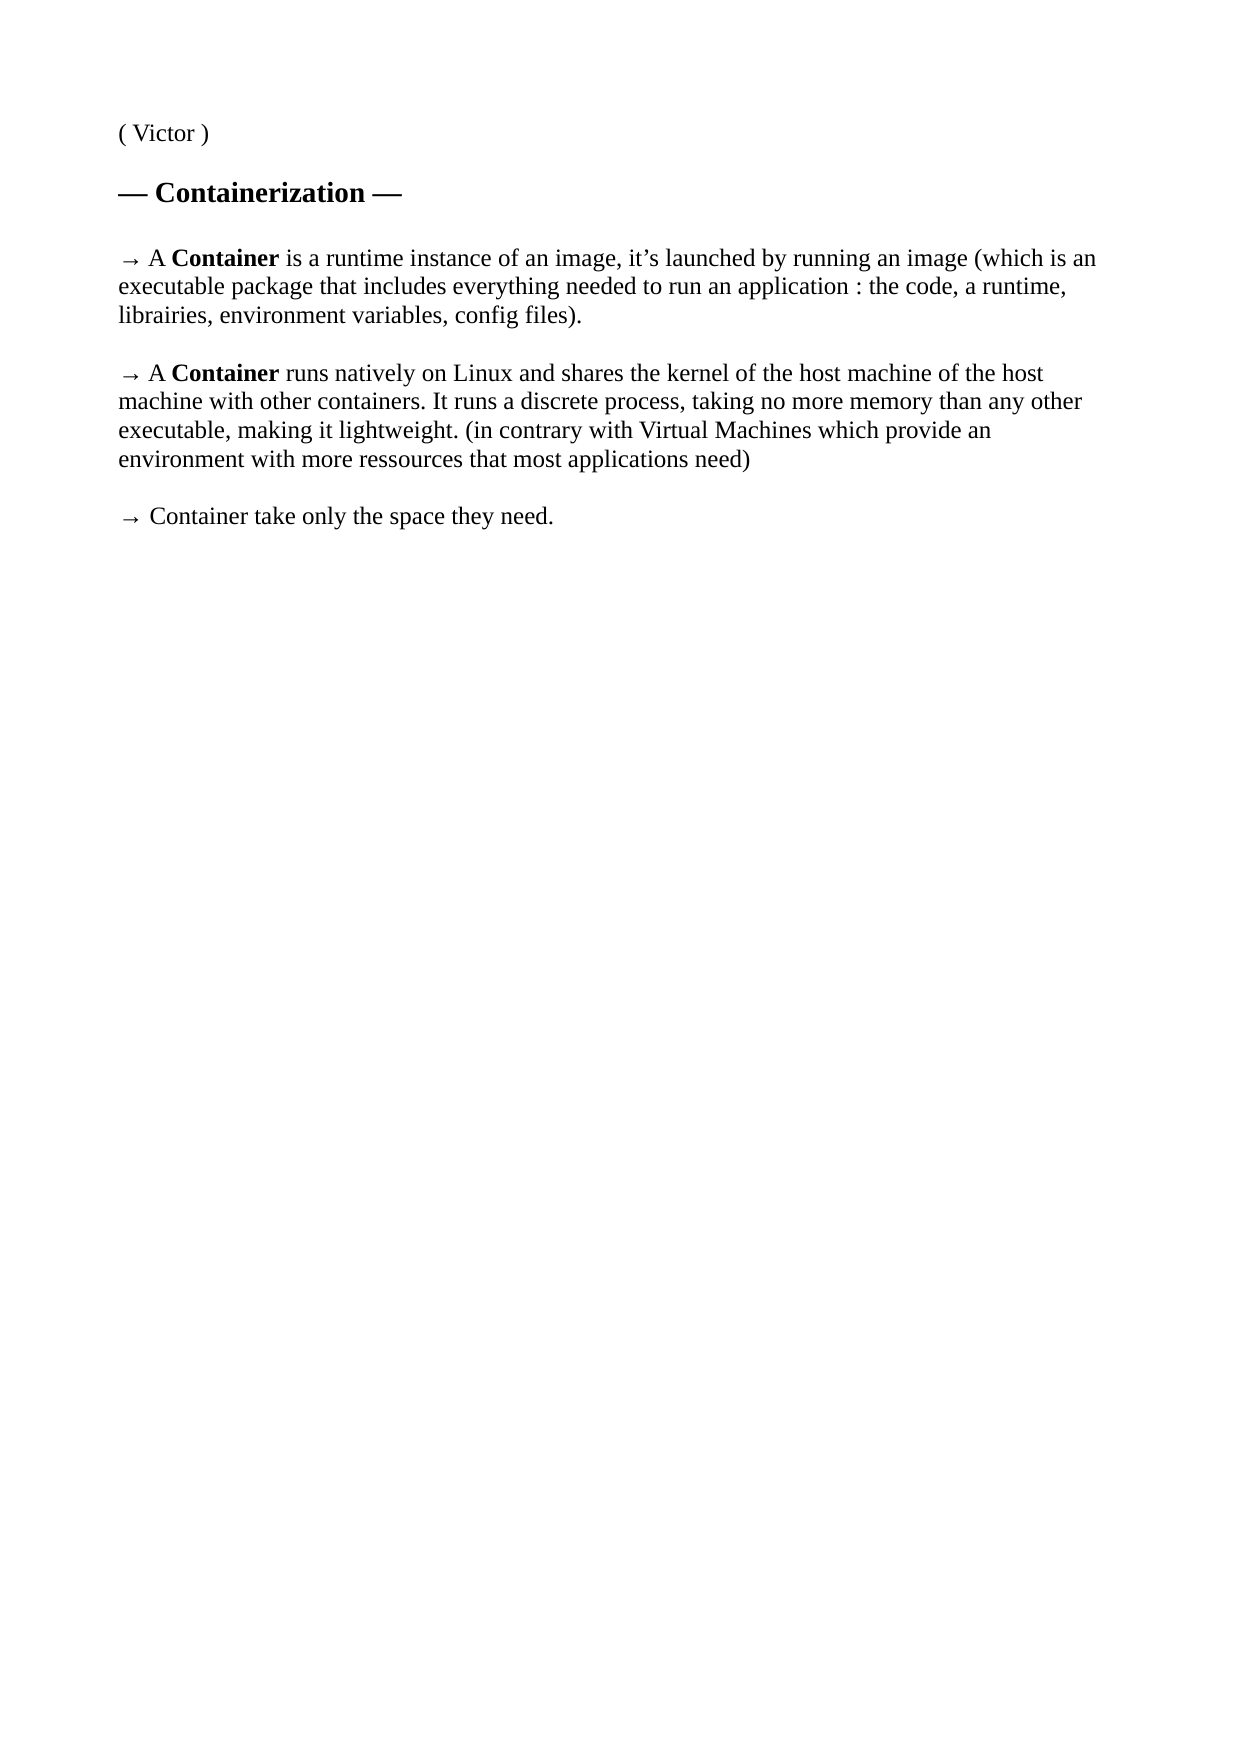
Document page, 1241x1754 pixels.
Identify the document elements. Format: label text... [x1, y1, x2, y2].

text ( Victor ) [118, 118, 1122, 147]
text → A Container runs natively on Linux and shares the kernel of the host machine of the host machine with other containers. It runs a discrete process, taking no more memory than any other executable, making it lightweight. (in contrary with Virtual Machines which provide an environment with more ressources that most applications need) [118, 358, 1122, 473]
text → Container take only the space they need. [118, 501, 1122, 530]
text — Containerization — [118, 176, 1122, 209]
text → A Container is a runtime instance of an image, it’s launched by running an image (which is an executable package that includes everything needed to run an application : the code, a runtime, librairies, environment variables, config files). [118, 243, 1122, 329]
